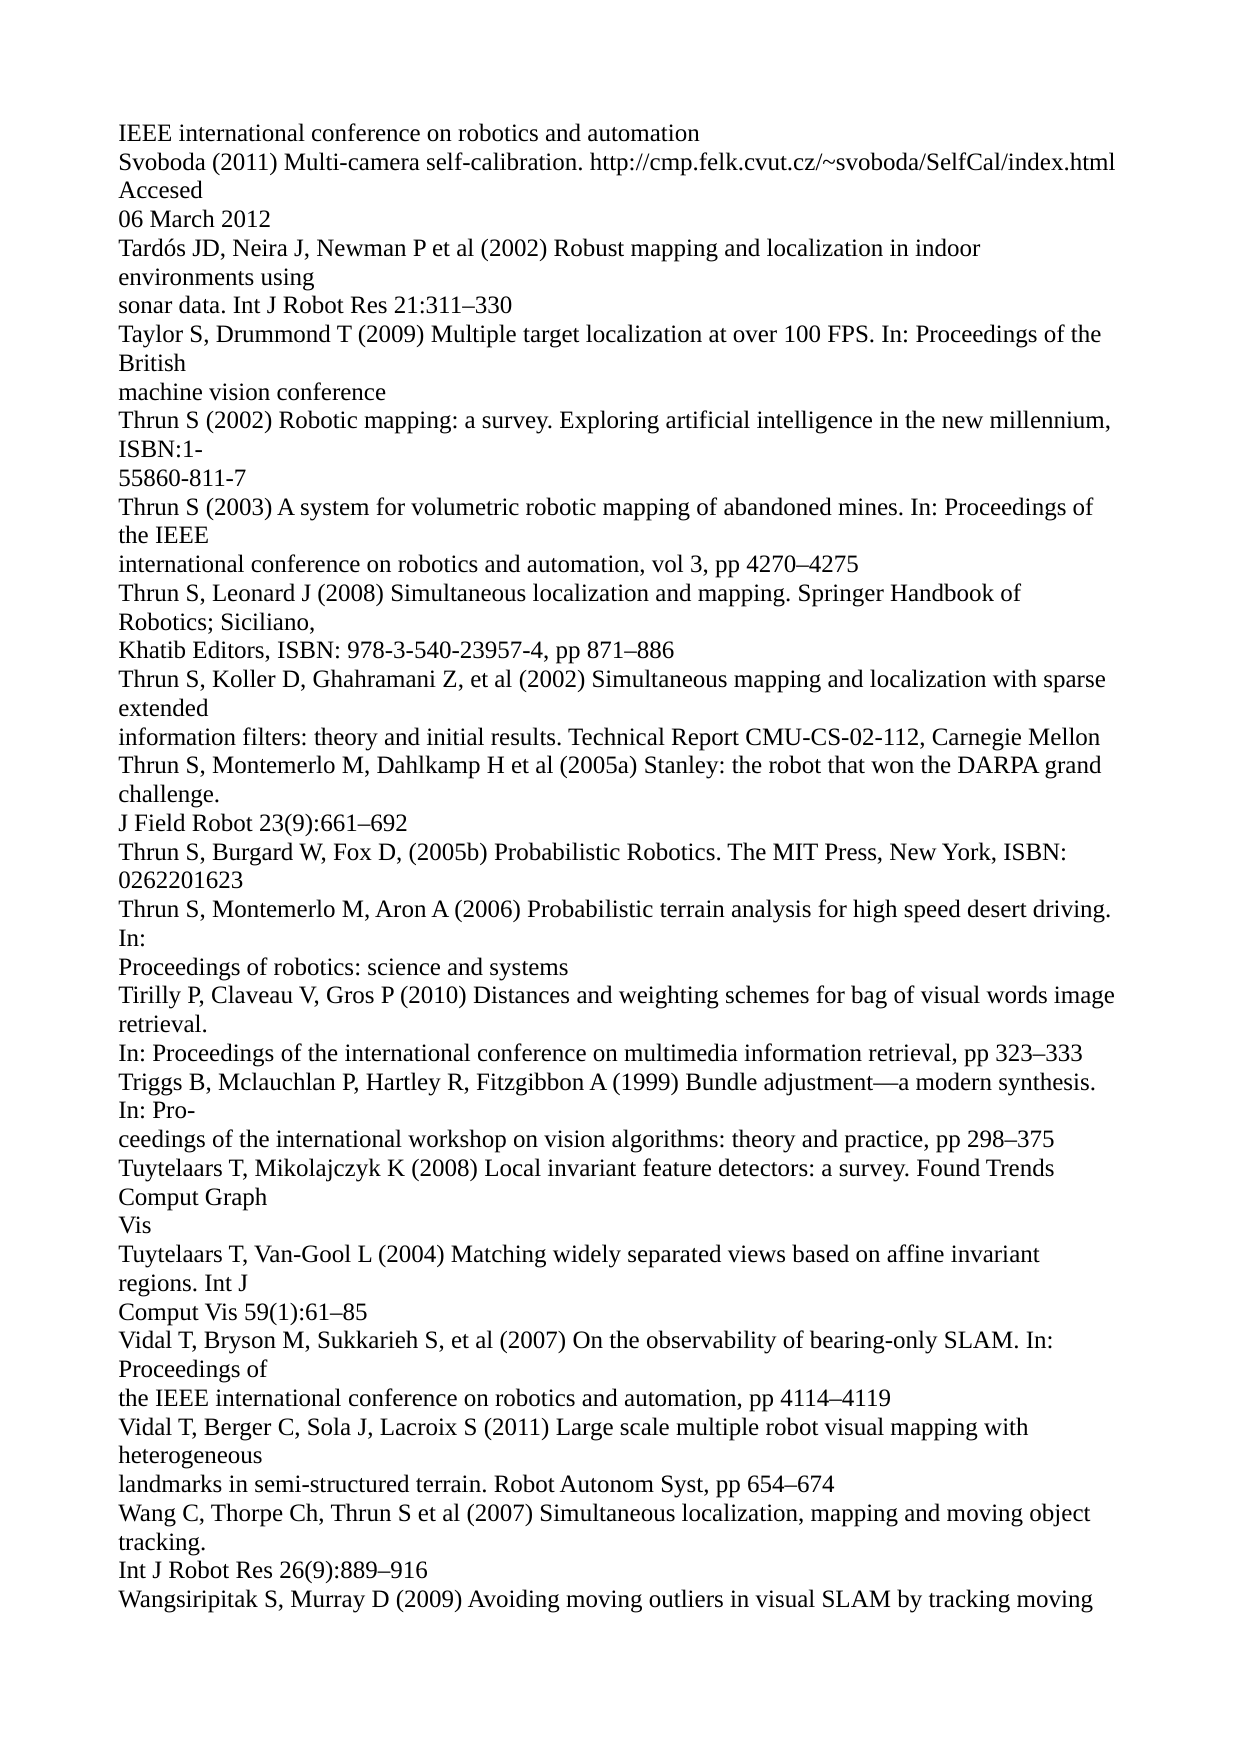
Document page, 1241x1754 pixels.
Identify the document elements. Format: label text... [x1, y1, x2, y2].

text machine vision conference [118, 377, 1122, 406]
text In: Proceedings of the international conference on multimedia information retrieval, pp 323–333 [118, 1038, 1122, 1067]
text Thrun S, Leonard J (2008) Simultaneous localization and mapping. Springer Handbook of Robotics; Siciliano, [118, 578, 1122, 636]
text ceedings of the international workshop on vision algorithms: theory and practice, pp 298–375 [118, 1124, 1122, 1153]
text Thrun S (2002) Robotic mapping: a survey. Exploring artificial intelligence in the new millennium, ISBN:1- [118, 406, 1122, 463]
text Tardós JD, Neira J, Newman P et al (2002) Robust mapping and localization in indoor environments using [118, 233, 1122, 291]
text Vis [118, 1211, 1122, 1239]
text sonar data. Int J Robot Res 21:311–330 [118, 291, 1122, 319]
text landmarks in semi-structured terrain. Robot Autonom Syst, pp 654–674 [118, 1469, 1122, 1498]
text Proceedings of robotics: science and systems [118, 952, 1122, 981]
text Int J Robot Res 26(9):889–916 [118, 1556, 1122, 1584]
text Comput Vis 59(1):61–85 [118, 1297, 1122, 1326]
text Thrun S (2003) A system for volumetric robotic mapping of abandoned mines. In: Proceedings of the IEEE [118, 492, 1122, 549]
text Vidal T, Berger C, Sola J, Lacroix S (2011) Large scale multiple robot visual mapping with heterogeneous [118, 1412, 1122, 1469]
text Vidal T, Bryson M, Sukkarieh S, et al (2007) On the observability of bearing-only SLAM. In: Proceedings of [118, 1326, 1122, 1383]
text 55860-811-7 [118, 463, 1122, 492]
text Khatib Editors, ISBN: 978-3-540-23957-4, pp 871–886 [118, 636, 1122, 664]
text 06 March 2012 [118, 204, 1122, 233]
text Wangsiripitak S, Murray D (2009) Avoiding moving outliers in visual SLAM by tracking moving [118, 1584, 1122, 1613]
text Thrun S, Montemerlo M, Dahlkamp H et al (2005a) Stanley: the robot that won the DARPA grand challenge. [118, 751, 1122, 808]
text Thrun S, Koller D, Ghahramani Z, et al (2002) Simultaneous mapping and localization with sparse extended [118, 664, 1122, 722]
text information filters: theory and initial results. Technical Report CMU-CS-02-112, Carnegie Mellon [118, 722, 1122, 751]
text international conference on robotics and automation, vol 3, pp 4270–4275 [118, 549, 1122, 578]
text Triggs B, Mclauchlan P, Hartley R, Fitzgibbon A (1999) Bundle adjustment—a modern synthesis. In: Pro- [118, 1067, 1122, 1124]
text Taylor S, Drummond T (2009) Multiple target localization at over 100 FPS. In: Proceedings of the British [118, 319, 1122, 377]
text Tuytelaars T, Van-Gool L (2004) Matching widely separated views based on affine invariant regions. Int J [118, 1239, 1122, 1297]
text IEEE international conference on robotics and automation [118, 118, 1122, 147]
text Thrun S, Burgard W, Fox D, (2005b) Probabilistic Robotics. The MIT Press, New York, ISBN: 0262201623 [118, 837, 1122, 894]
text Svoboda (2011) Multi-camera self-calibration. http://cmp.felk.cvut.cz/~svoboda/SelfCal/index.html Accesed [118, 147, 1122, 204]
text J Field Robot 23(9):661–692 [118, 808, 1122, 837]
text Tuytelaars T, Mikolajczyk K (2008) Local invariant feature detectors: a survey. Found Trends Comput Graph [118, 1153, 1122, 1211]
text Wang C, Thorpe Ch, Thrun S et al (2007) Simultaneous localization, mapping and moving object tracking. [118, 1498, 1122, 1556]
text Thrun S, Montemerlo M, Aron A (2006) Probabilistic terrain analysis for high speed desert driving. In: [118, 894, 1122, 952]
text the IEEE international conference on robotics and automation, pp 4114–4119 [118, 1383, 1122, 1412]
text Tirilly P, Claveau V, Gros P (2010) Distances and weighting schemes for bag of visual words image retrieval. [118, 981, 1122, 1038]
